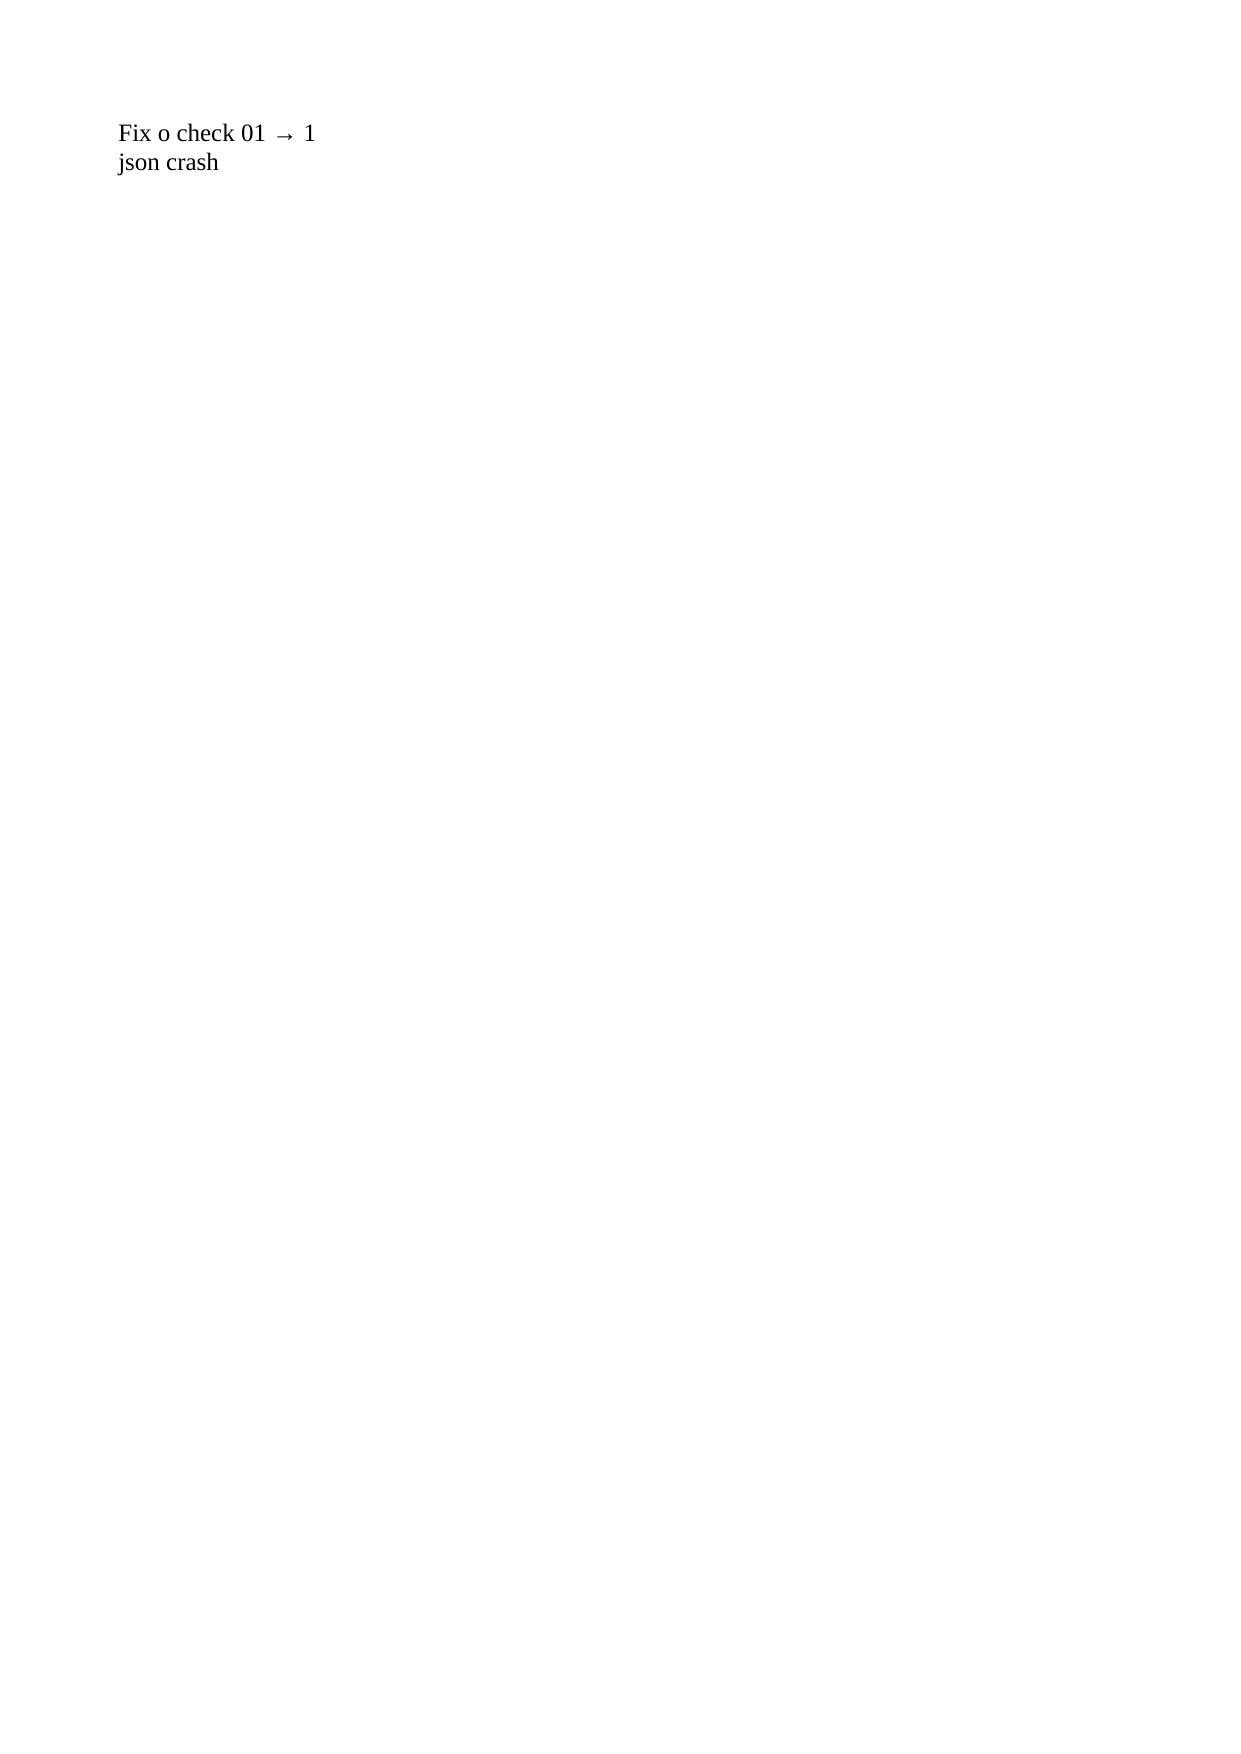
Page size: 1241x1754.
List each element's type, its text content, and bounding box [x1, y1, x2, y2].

text Fix o check 01 → 1 [118, 118, 1122, 147]
text json crash [118, 147, 1122, 176]
